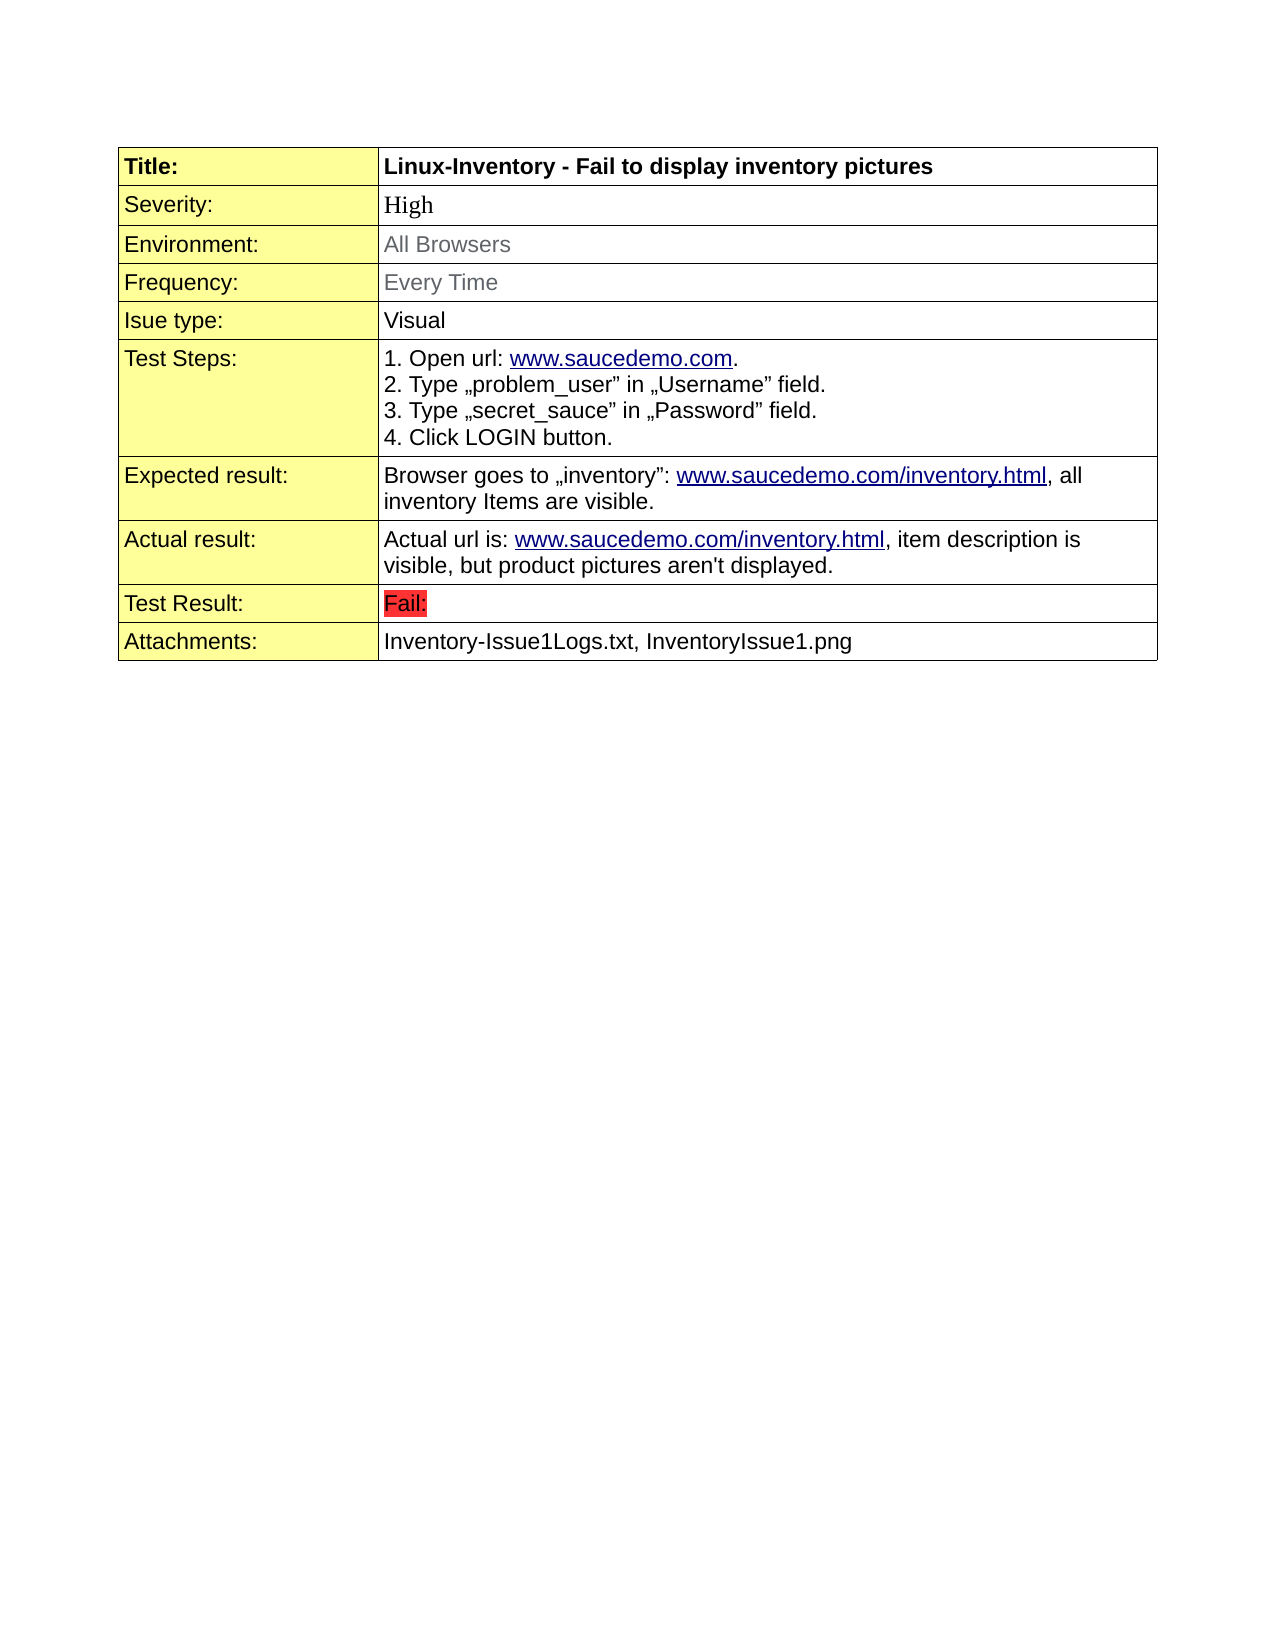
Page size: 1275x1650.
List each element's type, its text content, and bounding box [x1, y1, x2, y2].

table_cell Frequency: [119, 264, 378, 301]
table_cell Actual url is: www.saucedemo.com/inventory.html, item description is visible, but product pictures aren't displayed. [379, 521, 1157, 584]
table_cell Expected result: [119, 457, 378, 520]
table_cell Every Time [379, 264, 1157, 301]
table_cell Inventory-Issue1Logs.txt, InventoryIssue1.png [379, 623, 1157, 660]
table_cell Test Result: [119, 585, 378, 622]
table_cell Environment: [119, 226, 378, 263]
table_cell Test Steps: [119, 340, 378, 456]
table_header Title: [119, 148, 378, 185]
table_cell Actual result: [119, 521, 378, 584]
table_cell Browser goes to „inventory”: www.saucedemo.com/inventory.html, all inventory Items are visible. [379, 457, 1157, 520]
table_cell 1. Open url: www.saucedemo.com. 2. Type „problem_user” in „Username” field. 3. Type „secret_sauce” in „Password” field. 4. Click LOGIN button. [379, 340, 1157, 456]
table_cell Visual [379, 302, 1157, 339]
table_cell Fail: [379, 585, 1157, 622]
table_cell High [379, 186, 1157, 225]
table_header Linux-Inventory - Fail to display inventory pictures [379, 148, 1157, 185]
table_cell All Browsers [379, 226, 1157, 263]
table_cell Severity: [119, 186, 378, 225]
table_cell Isue type: [119, 302, 378, 339]
table_cell Attachments: [119, 623, 378, 660]
